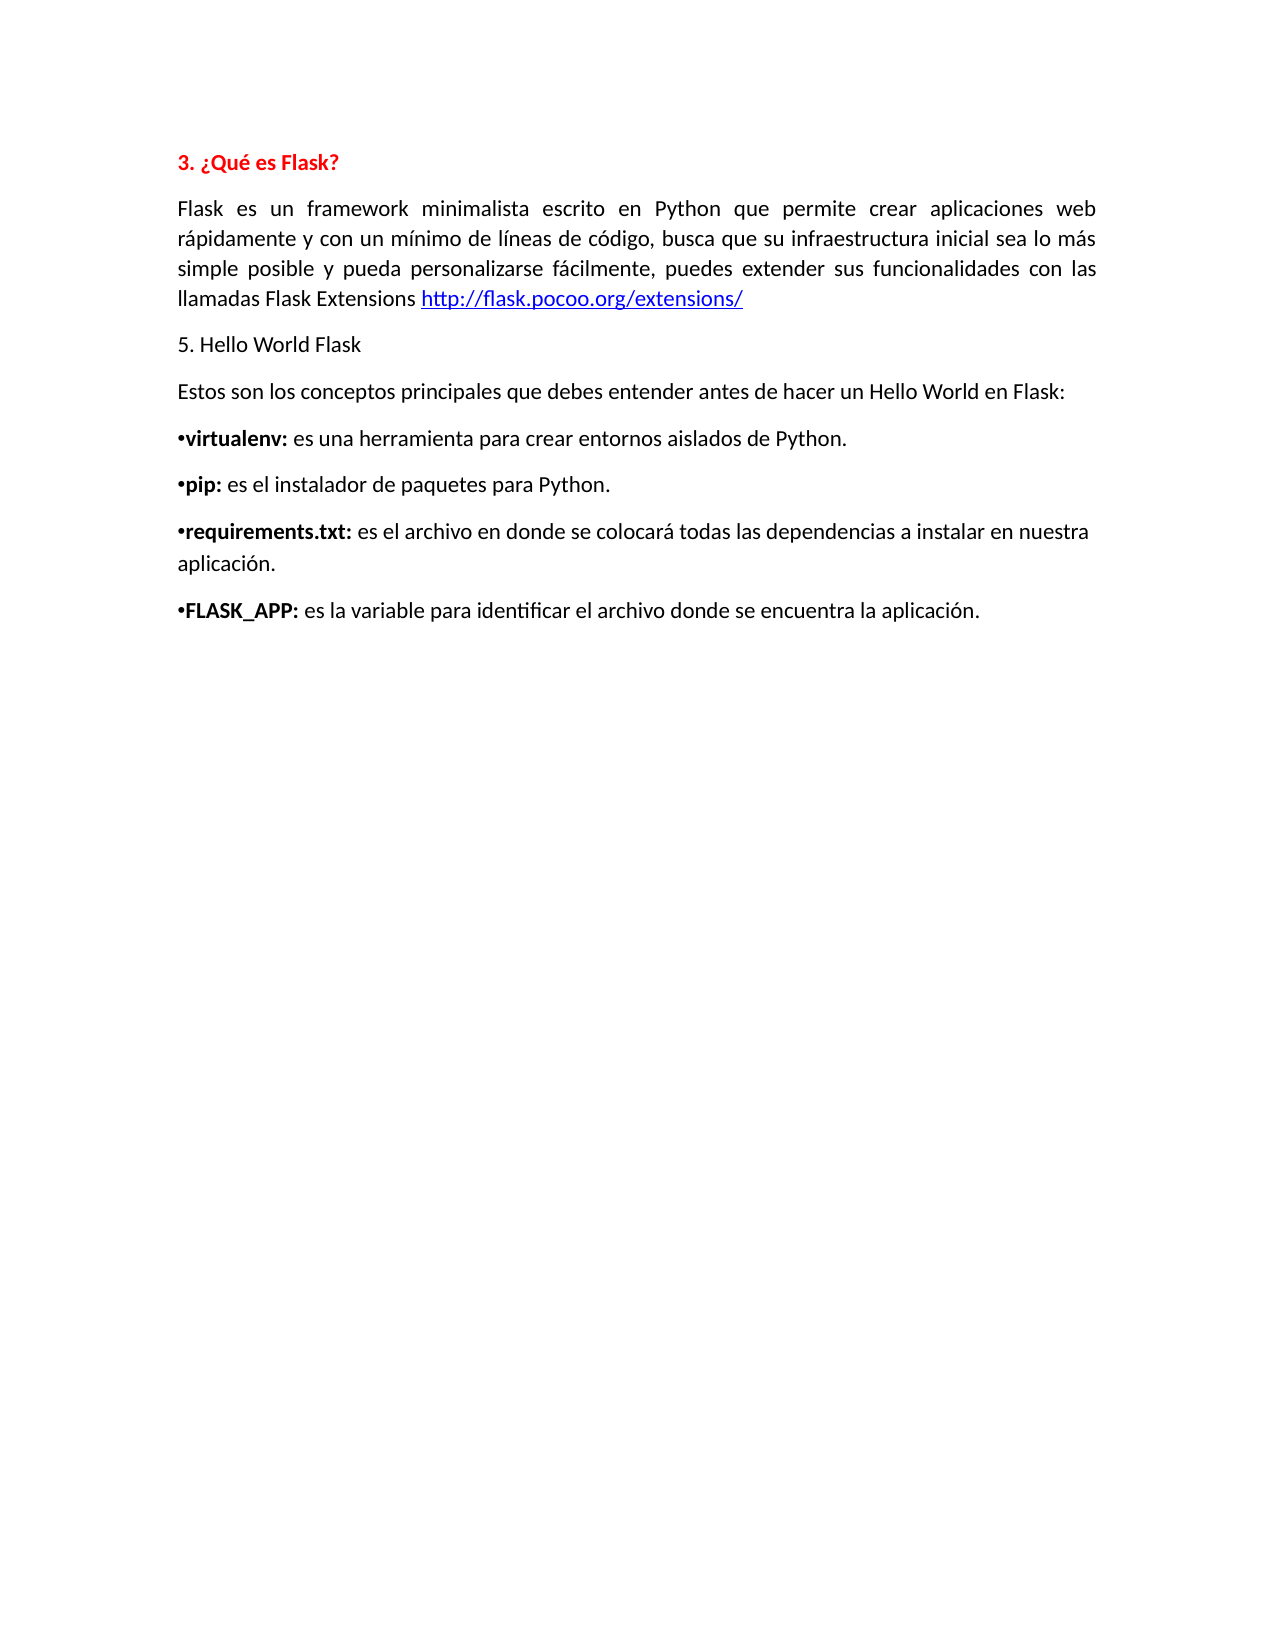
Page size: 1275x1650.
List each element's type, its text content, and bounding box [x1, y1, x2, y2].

text 5. Hello World Flask [177, 330, 1098, 358]
list requirements.txt: es el archivo en donde se colocará todas las dependencias a instalar en nuestra aplicación. [177, 517, 1098, 577]
list virtualenv: es una herramienta para crear entornos aislados de Python. [177, 424, 1098, 452]
text Estos son los conceptos principales que debes entender antes de hacer un Hello World en Flask: [177, 377, 1098, 405]
list FLASK_APP: es la variable para identificar el archivo donde se encuentra la aplicación. [177, 596, 1098, 624]
text Flask es un framework minimalista escrito en Python que permite crear aplicaciones web rápidamente y con un mínimo de líneas de código, busca que su infraestructura inicial sea lo más simple posible y pueda personalizarse fácilmente, puedes extender sus funcionalidades con las llamadas Flask Extensions http://flask.pocoo.org/extensions/ [177, 194, 1098, 312]
list pip: es el instalador de paquetes para Python. [177, 471, 1098, 498]
text 3. ¿Qué es Flask? [177, 148, 1098, 176]
